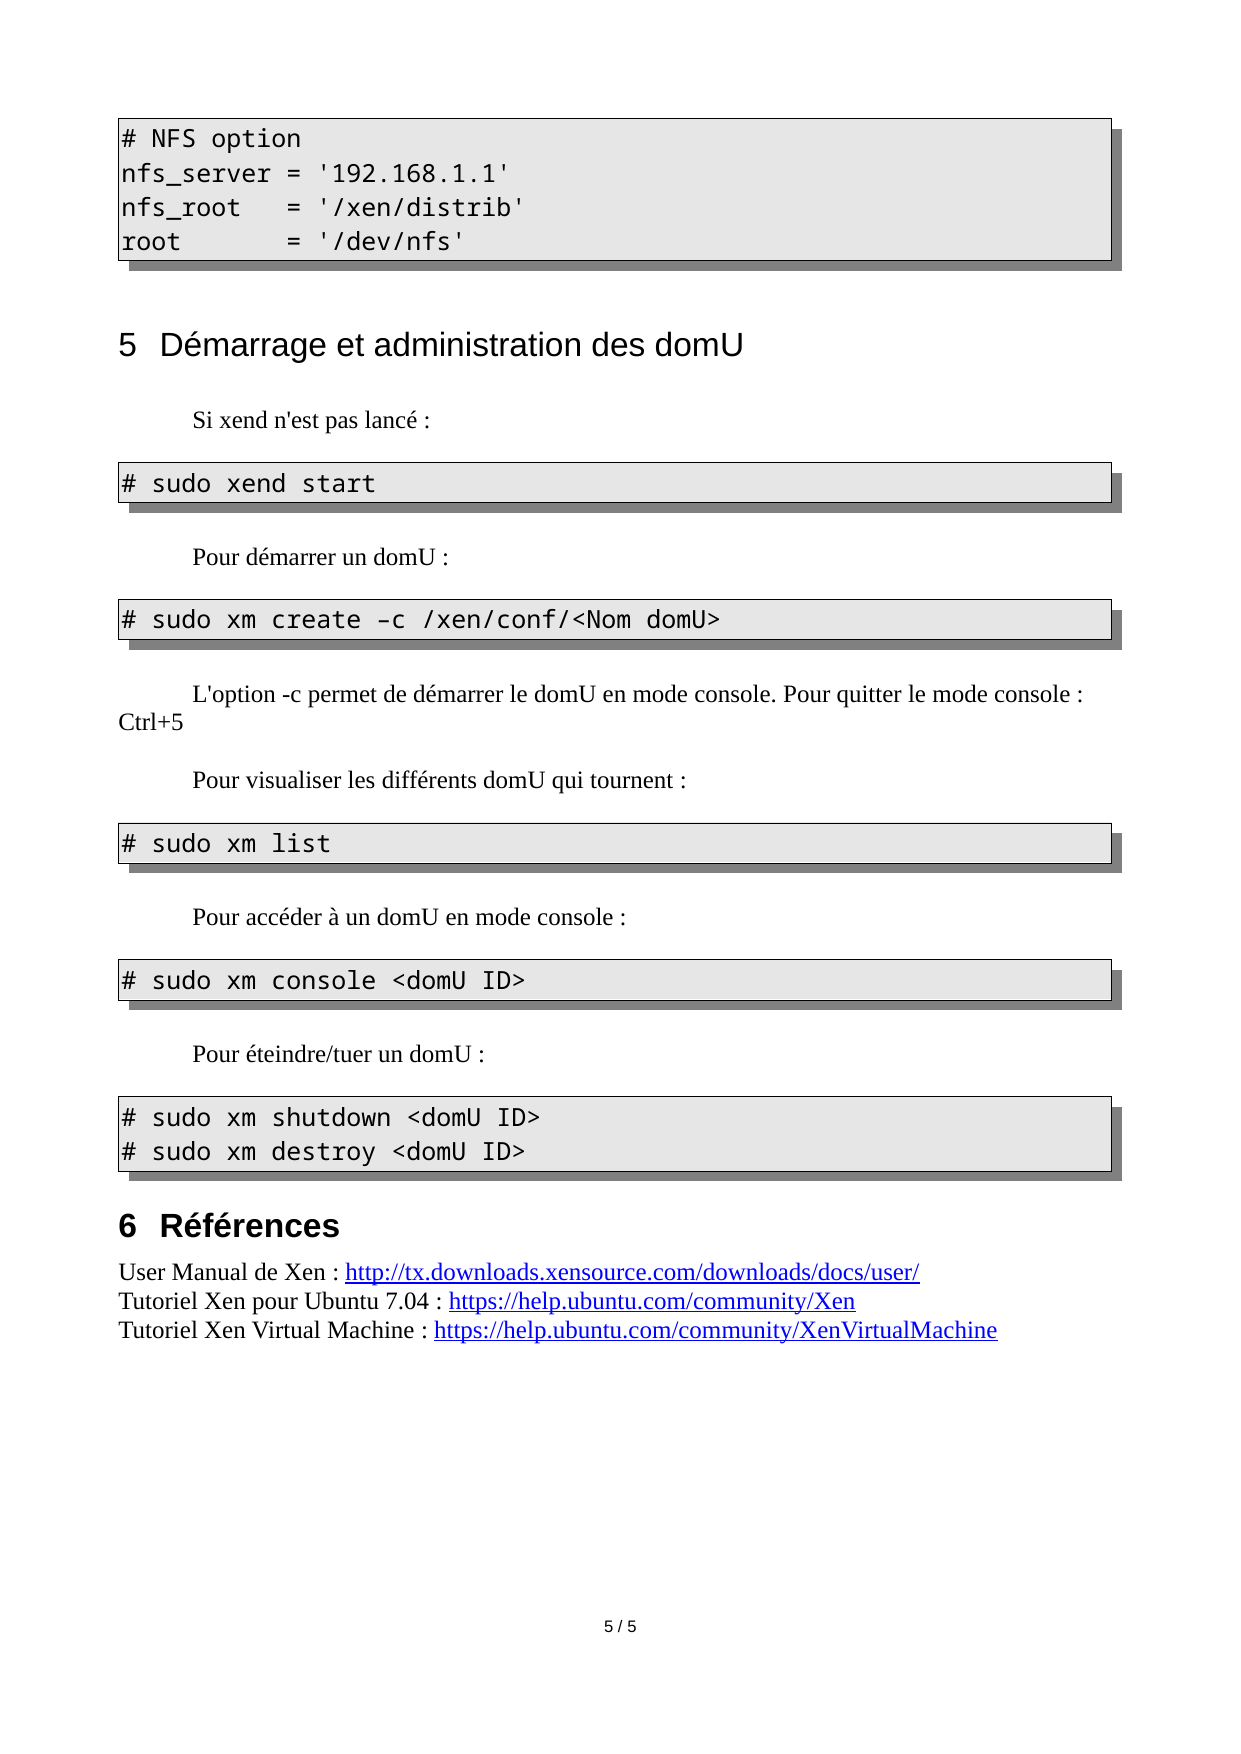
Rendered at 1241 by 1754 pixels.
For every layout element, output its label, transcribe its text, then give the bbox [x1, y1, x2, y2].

text Si xend n'est pas lancé : [118, 405, 1122, 433]
text Pour accéder à un domU en mode console : [118, 902, 1122, 931]
text Pour éteindre/tuer un domU : [118, 1039, 1122, 1068]
text nfs_server = '192.168.1.1' [119, 152, 1111, 186]
text # sudo xm destroy <domU ID> [119, 1130, 1111, 1171]
text # sudo xm console <domU ID> [119, 960, 1111, 999]
text Tutoriel Xen Virtual Machine : https://help.ubuntu.com/community/XenVirtualMachine [118, 1315, 1122, 1343]
text root = '/dev/nfs' [119, 220, 1111, 260]
subtitle Démarrage et administration des domU [118, 325, 1122, 363]
text Tutoriel Xen pour Ubuntu 7.04 : https://help.ubuntu.com/community/Xen [118, 1286, 1122, 1315]
subtitle Références [118, 1206, 1122, 1245]
text nfs_root = '/xen/distrib' [119, 186, 1111, 220]
text # sudo xm list [119, 824, 1111, 862]
text Pour démarrer un domU : [118, 542, 1122, 570]
text # NFS option [119, 119, 1111, 152]
text # sudo xm create –c /xen/conf/<Nom domU> [119, 600, 1111, 639]
text L'option -c permet de démarrer le domU en mode console. Pour quitter le mode console : Ctrl+5 [118, 679, 1122, 736]
text User Manual de Xen : http://tx.downloads.xensource.com/downloads/docs/user/ [118, 1257, 1122, 1286]
text # sudo xm shutdown <domU ID> [119, 1097, 1111, 1130]
text Pour visualiser les différents domU qui tournent : [118, 765, 1122, 794]
text # sudo xend start [119, 463, 1111, 502]
